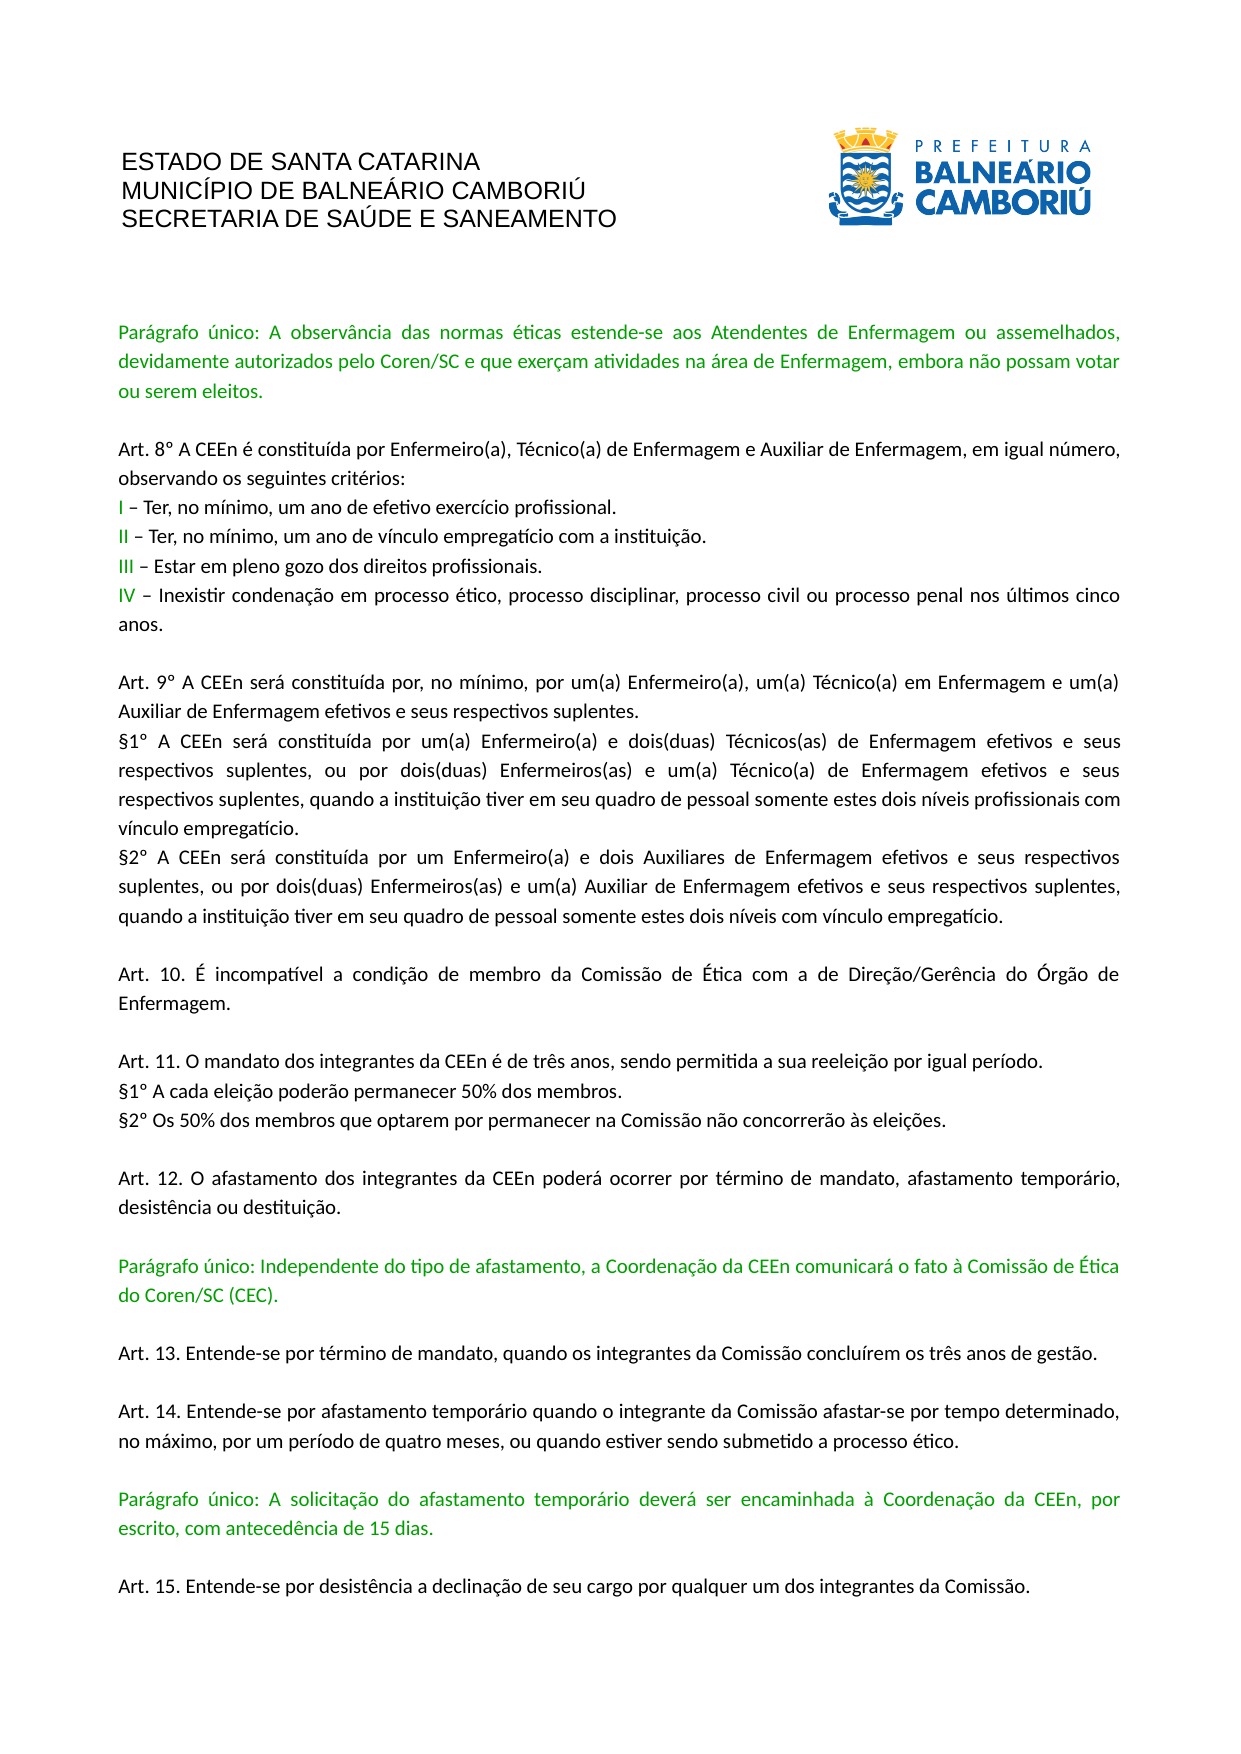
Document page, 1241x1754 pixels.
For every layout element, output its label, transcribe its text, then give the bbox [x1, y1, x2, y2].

text §1º A cada eleição poderão permanecer 50% dos membros. [118, 1074, 1122, 1103]
text Art. 10. É incompatível a condição de membro da Comissão de Ética com a de Direção/Gerência do Órgão de Enfermagem. [118, 957, 1122, 1016]
text §2º A CEEn será constituída por um Enfermeiro(a) e dois Auxiliares de Enfermagem efetivos e seus respectivos suplentes, ou por dois(duas) Enfermeiros(as) e um(a) Auxiliar de Enfermagem efetivos e seus respectivos suplentes, quando a instituição tiver em seu quadro de pessoal somente estes dois níveis com vínculo empregatício. [118, 841, 1122, 928]
text I – Ter, no mínimo, um ano de efetivo exercício profissional. [118, 491, 1122, 520]
text §2º Os 50% dos membros que optarem por permanecer na Comissão não concorrerão às eleições. [118, 1103, 1122, 1132]
text Art. 13. Entende-se por término de mandato, quando os integrantes da Comissão concluírem os três anos de gestão. [118, 1337, 1122, 1366]
picture [873, 133, 1091, 227]
text Art. 11. O mandato dos integrantes da CEEn é de três anos, sendo permitida a sua reeleição por igual período. [118, 1045, 1122, 1074]
text Parágrafo único: A solicitação do afastamento temporário deverá ser encaminhada à Coordenação da CEEn, por escrito, com antecedência de 15 dias. [118, 1482, 1122, 1541]
text Parágrafo único: A observância das normas éticas estende-se aos Atendentes de Enfermagem ou assemelhados, devidamente autorizados pelo Coren/SC e que exerçam atividades na área de Enfermagem, embora não possam votar ou serem eleitos. [118, 316, 1122, 403]
text Parágrafo único: Independente do tipo de afastamento, a Coordenação da CEEn comunicará o fato à Comissão de Ética do Coren/SC (CEC). [118, 1249, 1122, 1307]
text Art. 9º A CEEn será constituída por, no mínimo, por um(a) Enfermeiro(a), um(a) Técnico(a) em Enfermagem e um(a) Auxiliar de Enfermagem efetivos e seus respectivos suplentes. [118, 666, 1122, 724]
text Art. 15. Entende-se por desistência a declinação de seu cargo por qualquer um dos integrantes da Comissão. [118, 1570, 1122, 1599]
text II – Ter, no mínimo, um ano de vínculo empregatício com a instituição. [118, 520, 1122, 549]
text Art. 8º A CEEn é constituída por Enfermeiro(a), Técnico(a) de Enfermagem e Auxiliar de Enfermagem, em igual número, observando os seguintes critérios: [118, 432, 1122, 491]
text Art. 12. O afastamento dos integrantes da CEEn poderá ocorrer por término de mandato, afastamento temporário, desistência ou destituição. [118, 1162, 1122, 1220]
text Art. 14. Entende-se por afastamento temporário quando o integrante da Comissão afastar-se por tempo determinado, no máximo, por um período de quatro meses, ou quando estiver sendo submetido a processo ético. [118, 1395, 1122, 1453]
text §1º A CEEn será constituída por um(a) Enfermeiro(a) e dois(duas) Técnicos(as) de Enfermagem efetivos e seus respectivos suplentes, ou por dois(duas) Enfermeiros(as) e um(a) Técnico(a) de Enfermagem efetivos e seus respectivos suplentes, quando a instituição tiver em seu quadro de pessoal somente estes dois níveis profissionais com vínculo empregatício. [118, 724, 1122, 841]
text III – Estar em pleno gozo dos direitos profissionais. [118, 549, 1122, 578]
text IV – Inexistir condenação em processo ético, processo disciplinar, processo civil ou processo penal nos últimos cinco anos. [118, 578, 1122, 637]
